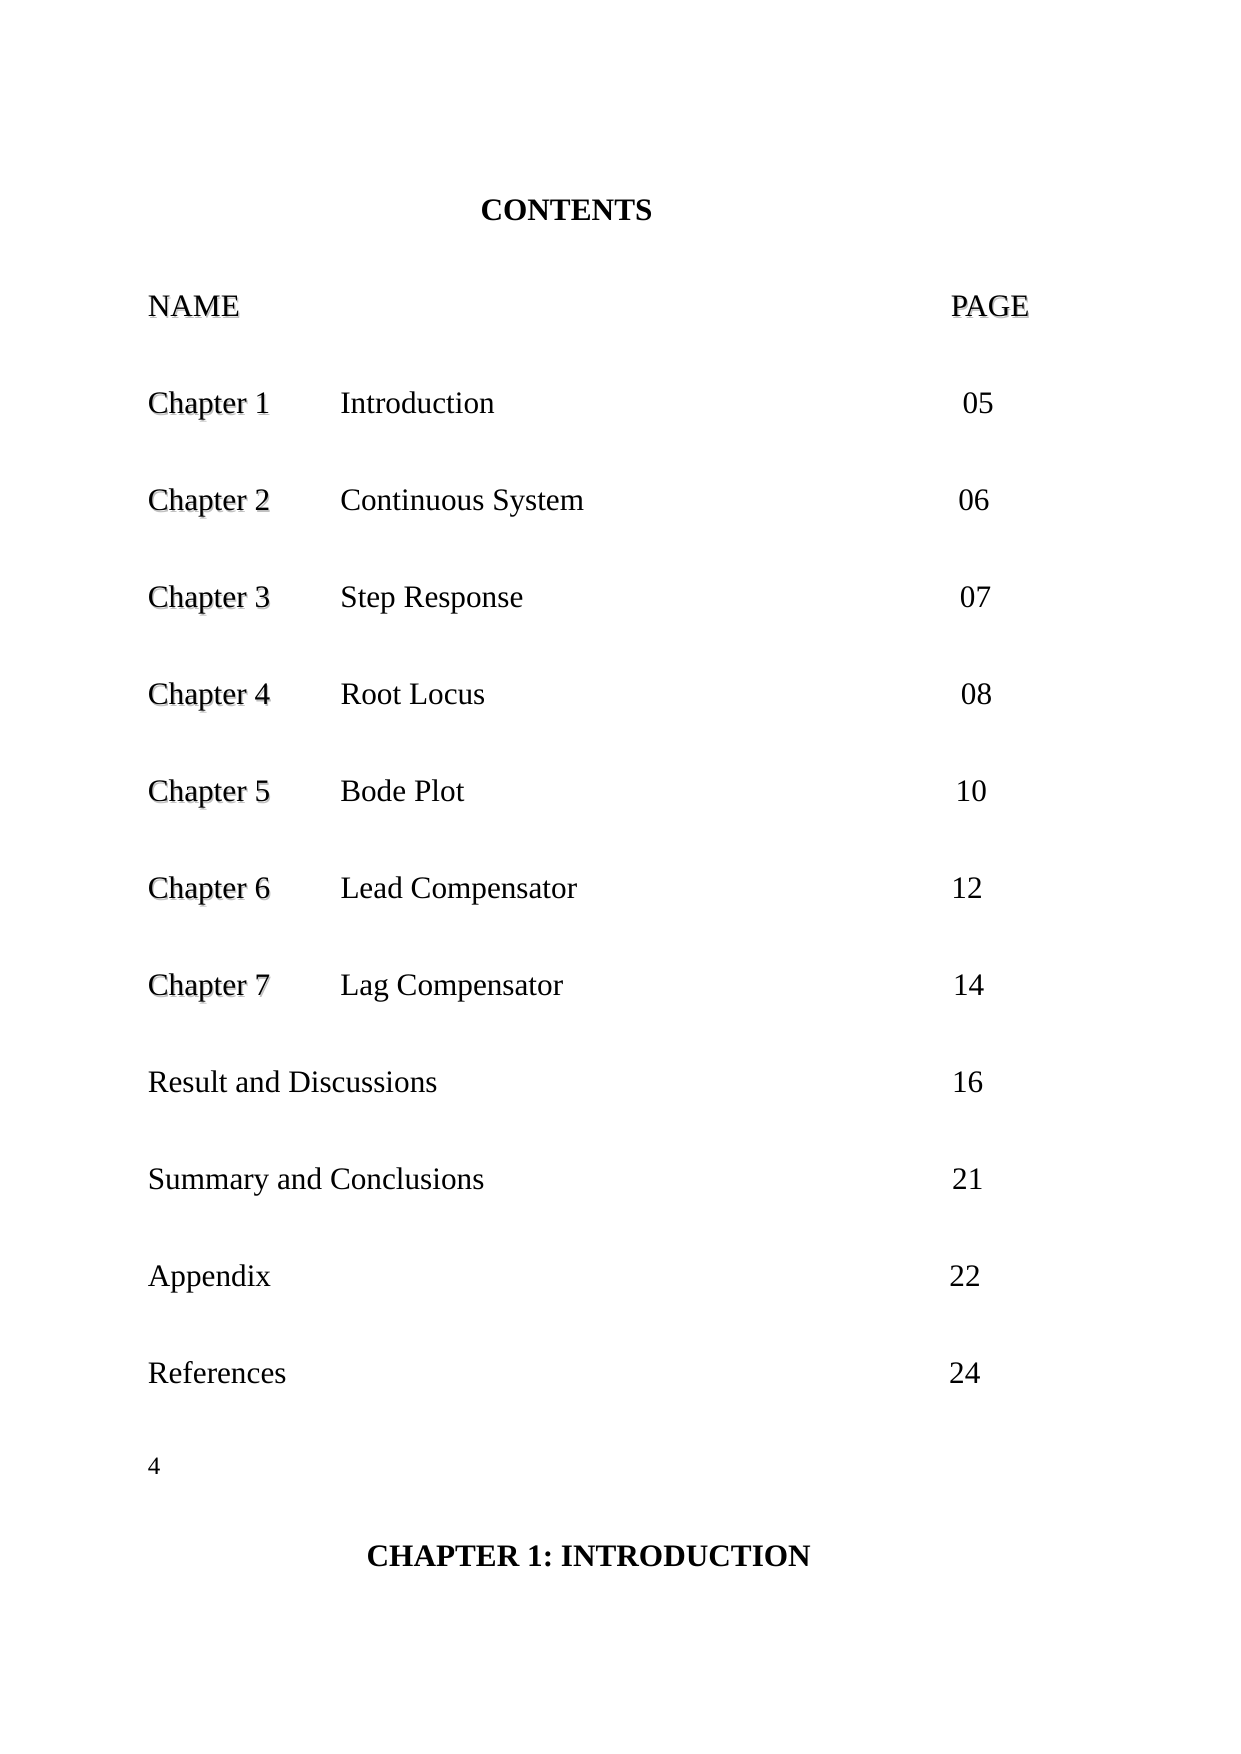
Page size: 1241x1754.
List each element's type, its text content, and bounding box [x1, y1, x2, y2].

text Chapter 7 Lag Compensator 14 [148, 967, 1093, 1002]
text Chapter 5 Bode Plot 10 [148, 773, 1093, 808]
text References 24 [148, 1354, 1093, 1390]
text NAME PAGE [148, 288, 1093, 324]
text CHAPTER 1: INTRODUCTION [148, 1538, 1093, 1574]
text Chapter 6 Lead Compensator 12 [148, 869, 1093, 906]
text Chapter 1 Introduction 05 [148, 385, 1093, 421]
text Chapter 4 Root Locus 08 [148, 676, 1093, 712]
text CONTENTS [148, 191, 1093, 227]
text Result and Discussions 16 [148, 1063, 1093, 1099]
text 4 [148, 1451, 1093, 1480]
text Appendix 22 [148, 1257, 1093, 1293]
text Chapter 2 Continuous System 06 [148, 482, 1093, 518]
text Chapter 3 Step Response 07 [148, 579, 1093, 614]
text Summary and Conclusions 21 [148, 1161, 1093, 1196]
